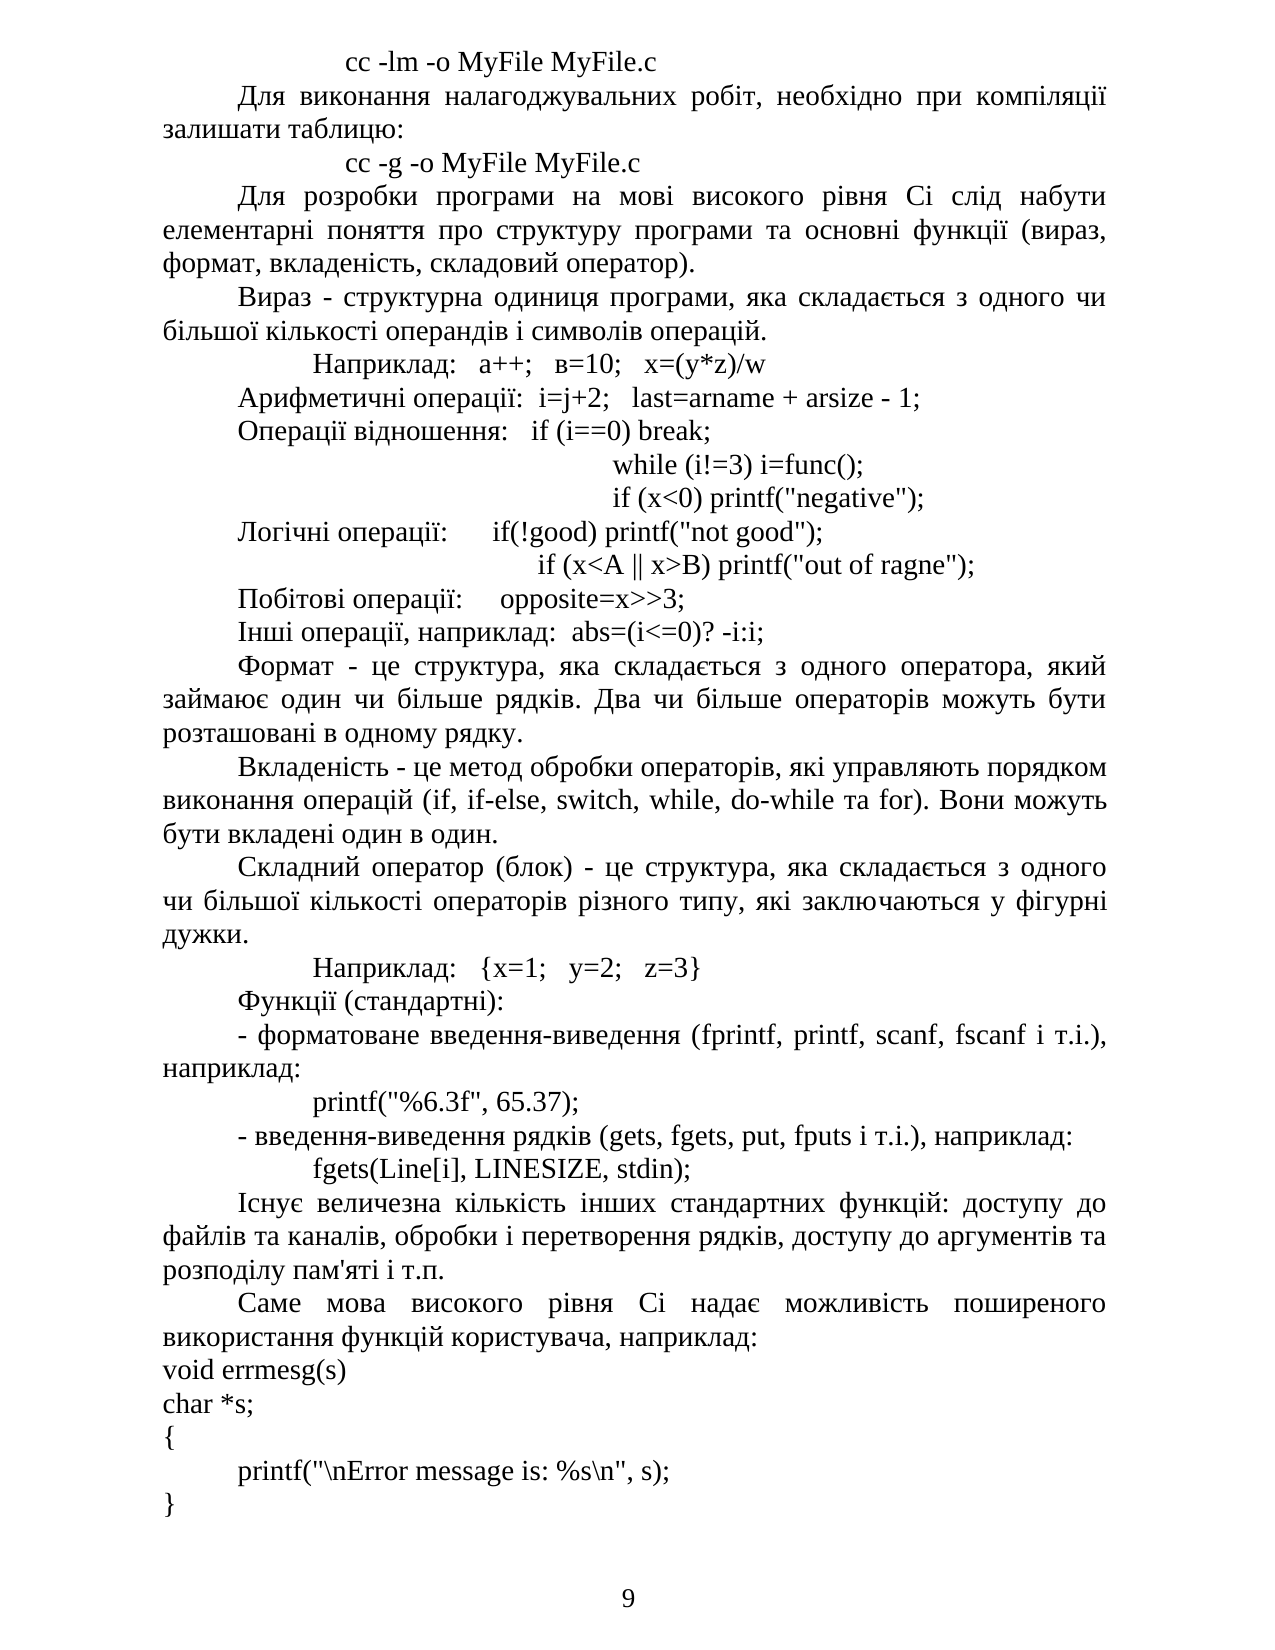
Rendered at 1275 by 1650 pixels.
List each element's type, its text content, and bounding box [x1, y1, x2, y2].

text printf("\nError message is: %s\n", s); [162, 1453, 1107, 1487]
text Формат - це структура, яка складається з одного оператора, який займаює один чи більше рядків. Два чи більше операторів можуть бути розташовані в одному рядку. [162, 648, 1107, 749]
text if (x<0) printf("negative"); [162, 480, 1107, 514]
text while (i!=3) i=func(); [162, 447, 1107, 480]
text Складний оператор (блок) - це структура, яка складається з одного чи більшої кількості операторів різного типу, які заклю­чаються у фігурні дужки. [162, 849, 1107, 950]
text Вкладеність - це метод обробки операторів, які управляють порядком виконання операцій (if, if-else, switch, while, do-while та for). Вони можуть бути вкладені один в один. [162, 749, 1107, 849]
text char *s; [162, 1386, 1107, 1419]
text Наприклад: {x=1; y=2; z=3} [162, 950, 1107, 983]
text void errmesg(s) [162, 1352, 1107, 1386]
text } [162, 1487, 1107, 1520]
text Наприклад: а++; в=10; x=(y*z)/w [162, 346, 1107, 380]
text Вираз - структурна одиниця програми, яка складається з одного чи більшої кількості операндів і символів операцій. [162, 279, 1107, 346]
text - форматоване введення-виведення (fprintf, printf, scanf, fscanf і т.і.), наприклад: [162, 1017, 1107, 1084]
text Саме мова високого рівня Сі надає можливість поширеного використання функцій користувача, наприклад: [162, 1285, 1107, 1352]
text Арифметичні операції: i=j+2; last=arname + arsize - 1; [162, 380, 1107, 413]
text сс -g -o MyFile MyFile.c [162, 145, 1107, 178]
text Операції відношення: if (i==0) break; [162, 413, 1107, 447]
text Існує величезна кількість інших стандартних функцій: доступу до файлів та каналів, обробки і перетворення рядків, доступу до аргументів та розподілу пам'яті і т.п. [162, 1185, 1107, 1285]
text Логічні операції: if(!good) printf("not good"); [162, 514, 1107, 547]
text fgets(Line[i], LINESIZE, stdin); [162, 1151, 1107, 1185]
text сс -lm -o MyFile MyFile.c [162, 44, 1107, 78]
text - введення-виведення рядків (gets, fgets, put, fputs і т.і.), наприклад: [162, 1118, 1107, 1151]
text printf("%6.3f", 65.37); [162, 1084, 1107, 1118]
text Функції (стандартні): [162, 983, 1107, 1017]
text Для виконання налагоджувальних робіт, необхідно при компіляції залишати таблицю: [162, 78, 1107, 145]
text Побітові операції: opposite=x>>3; [162, 581, 1107, 614]
text Інші операції, наприклад: abs=(i<=0)? -i:i; [162, 614, 1107, 648]
text { [162, 1419, 1107, 1453]
text Для розробки програми на мові високого рівня Сі слід набути елементарні поняття про структуру програми та основні функції (вираз, формат, вкладеність, складовий оператор). [162, 178, 1107, 279]
text if (x<A || x>B) printf("out of ragne"); [162, 547, 1107, 581]
